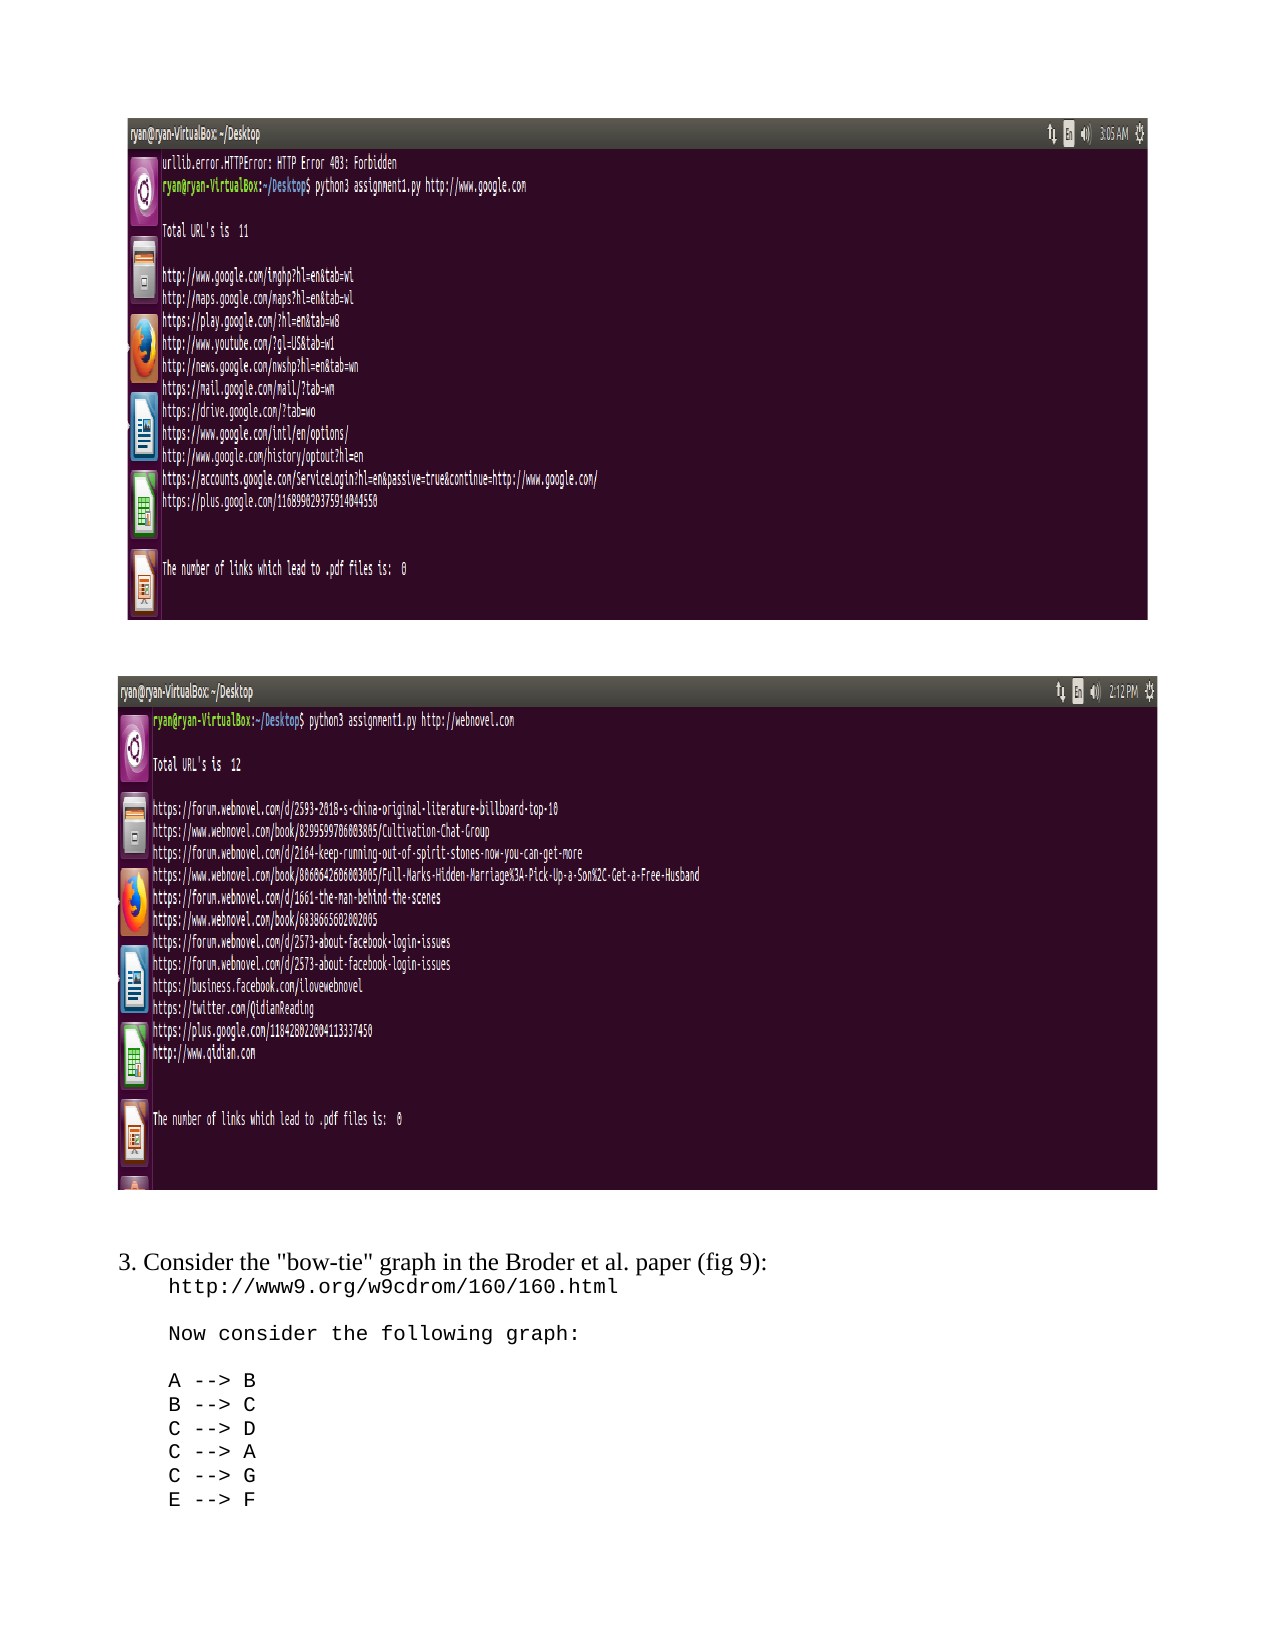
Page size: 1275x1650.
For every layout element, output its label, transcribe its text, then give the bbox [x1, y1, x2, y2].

text http://www9.org/w9cdrom/160/160.html [118, 1276, 1157, 1299]
text C --> A [118, 1441, 1157, 1465]
text C --> G [118, 1465, 1157, 1489]
text B --> C [118, 1394, 1157, 1418]
text E --> F [118, 1489, 1157, 1512]
text A --> B [118, 1371, 1157, 1394]
text Now consider the following graph: [118, 1323, 1157, 1347]
text C --> D [118, 1418, 1157, 1441]
text 3. Consider the "bow-tie" graph in the Broder et al. paper (fig 9): [118, 1247, 1157, 1276]
